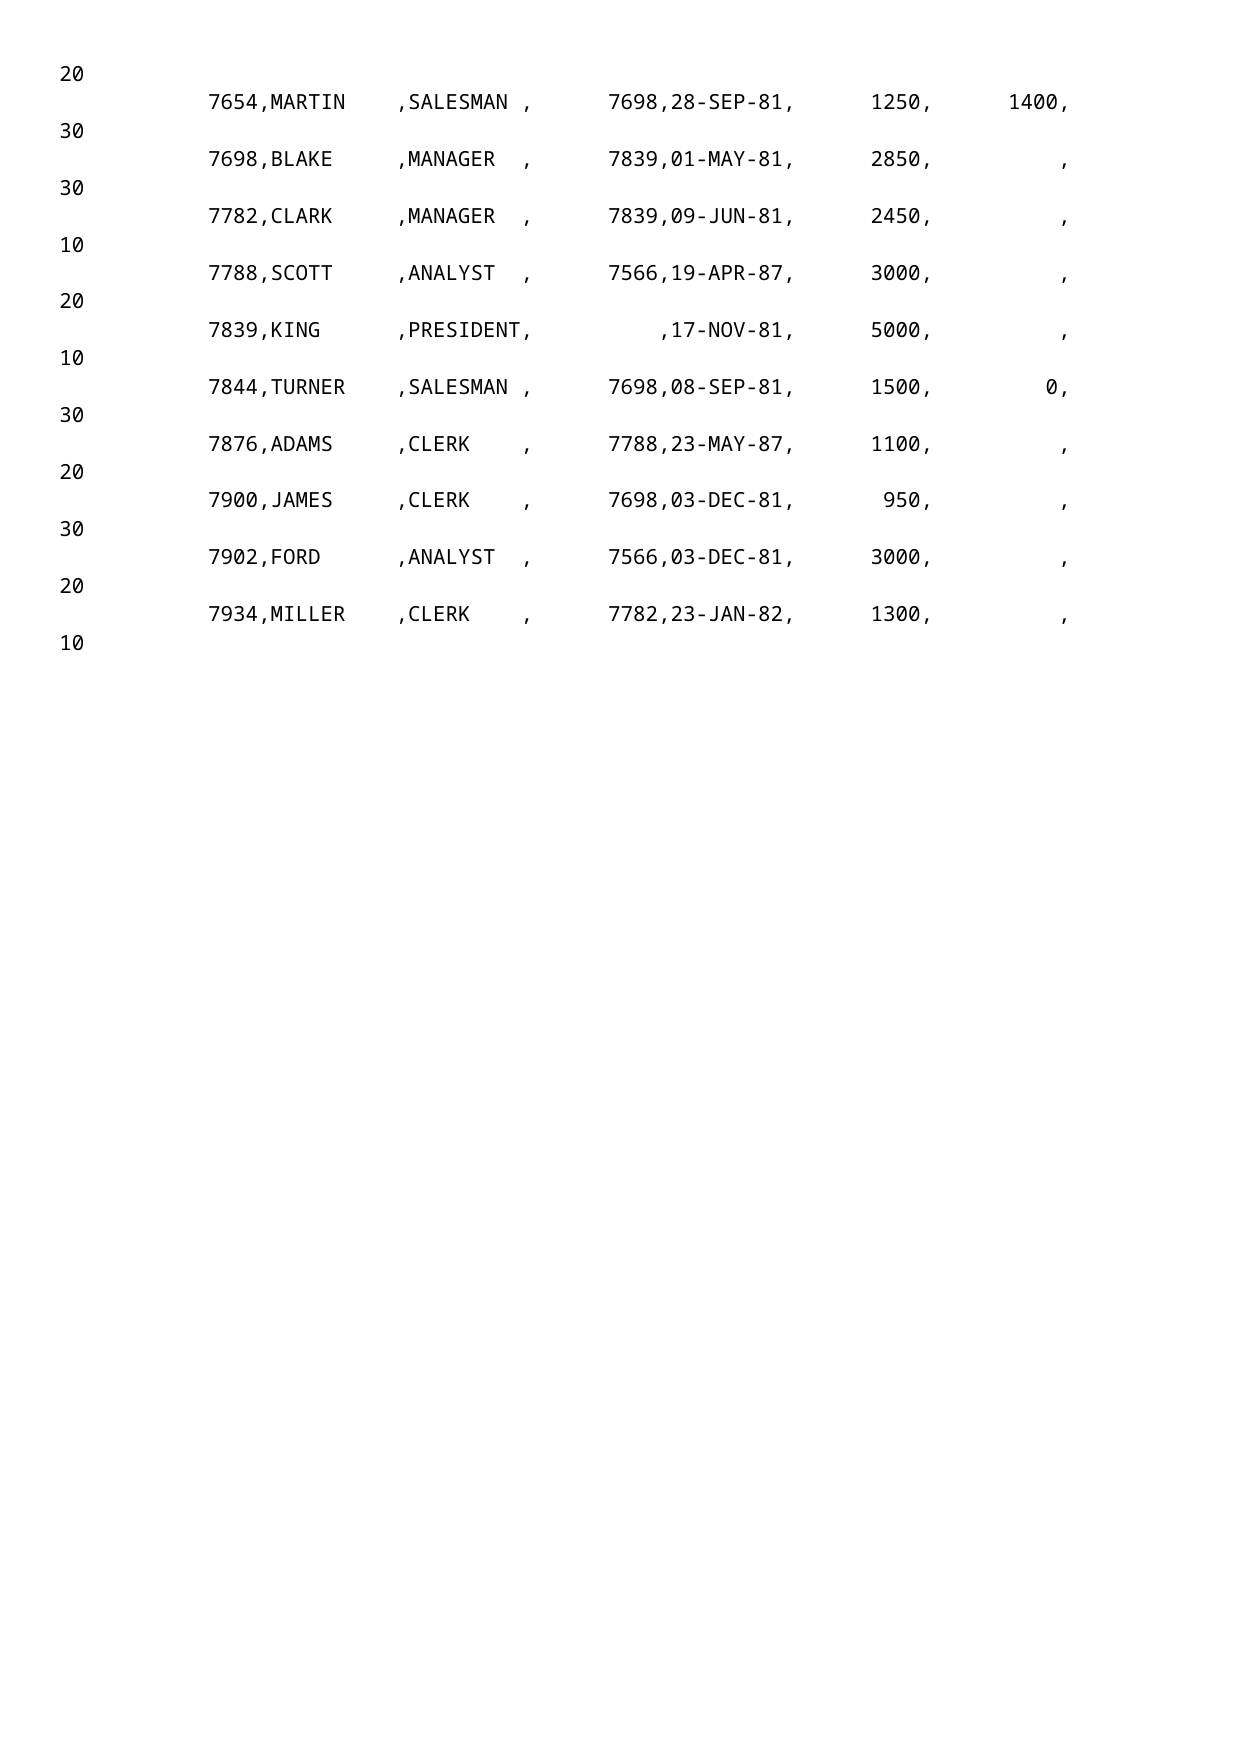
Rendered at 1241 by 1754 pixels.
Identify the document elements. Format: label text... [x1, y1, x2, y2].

text 7782,CLARK ,MANAGER , 7839,09-JUN-81, 2450, , 10 [59, 201, 1180, 258]
text 7839,KING ,PRESIDENT, ,17-NOV-81, 5000, , 10 [59, 315, 1180, 372]
text 7844,TURNER ,SALESMAN , 7698,08-SEP-81, 1500, 0, 30 [59, 372, 1180, 429]
text 7876,ADAMS ,CLERK , 7788,23-MAY-87, 1100, , 20 [59, 429, 1180, 486]
text 7698,BLAKE ,MANAGER , 7839,01-MAY-81, 2850, , 30 [59, 144, 1180, 201]
text 7654,MARTIN ,SALESMAN , 7698,28-SEP-81, 1250, 1400, 30 [59, 87, 1180, 144]
text 20 [59, 59, 1180, 87]
text 7900,JAMES ,CLERK , 7698,03-DEC-81, 950, , 30 [59, 486, 1180, 542]
text 7788,SCOTT ,ANALYST , 7566,19-APR-87, 3000, , 20 [59, 258, 1180, 315]
text 7934,MILLER ,CLERK , 7782,23-JAN-82, 1300, , 10 [59, 599, 1180, 656]
text 7902,FORD ,ANALYST , 7566,03-DEC-81, 3000, , 20 [59, 542, 1180, 599]
